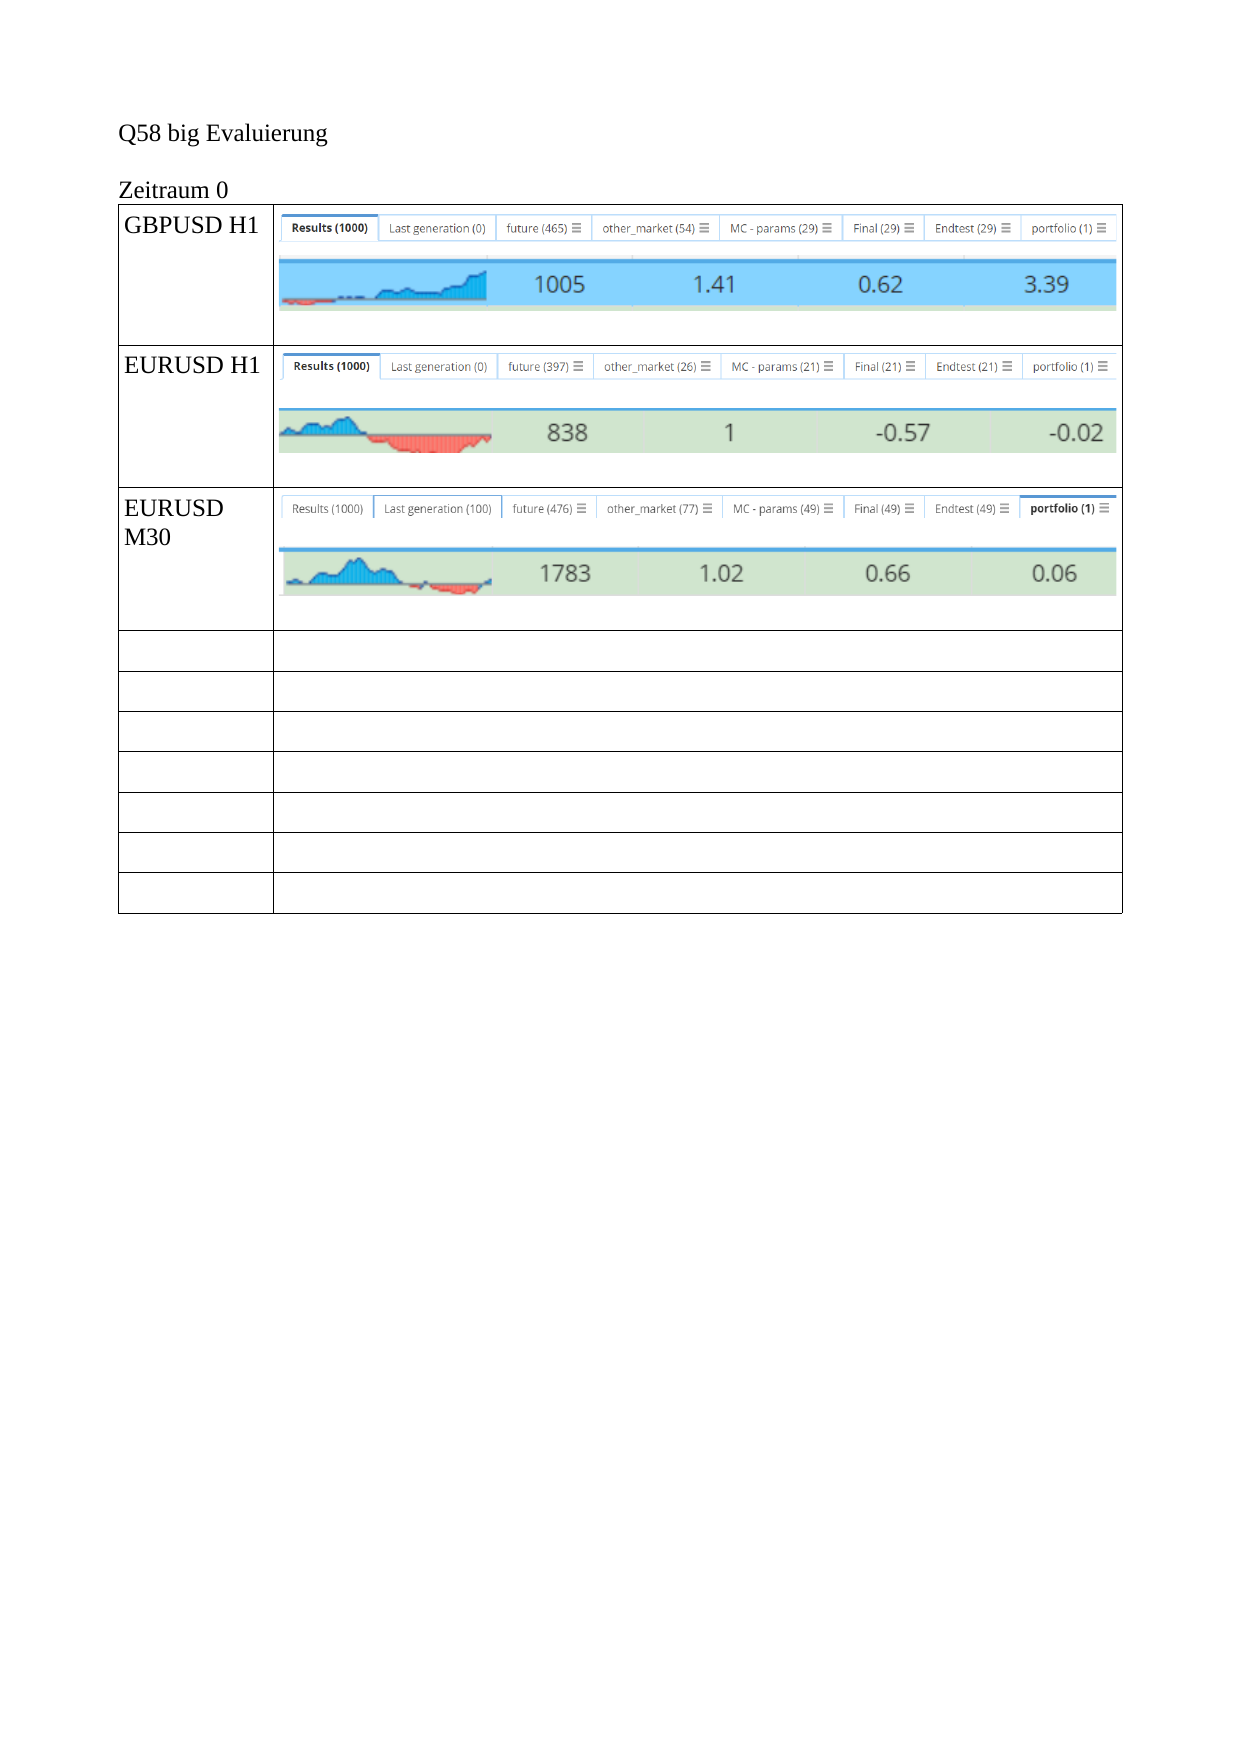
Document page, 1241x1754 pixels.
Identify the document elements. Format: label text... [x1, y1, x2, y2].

picture [278, 255, 1117, 311]
table_cell [274, 712, 1122, 751]
table_cell [119, 873, 273, 913]
picture [278, 408, 1117, 453]
table_cell [274, 488, 1122, 630]
picture [278, 493, 1117, 518]
table_cell EURUSD M30 [119, 488, 273, 630]
table_cell [119, 712, 273, 751]
table_cell [274, 793, 1122, 832]
table_cell [119, 631, 273, 671]
table_cell [274, 631, 1122, 671]
table_cell [274, 346, 1122, 487]
table_cell [119, 752, 273, 792]
table_cell [119, 833, 273, 872]
picture [278, 210, 1117, 243]
picture [278, 350, 1117, 380]
table_cell [274, 672, 1122, 711]
text Q58 big Evaluierung [118, 118, 1122, 147]
table_cell [119, 793, 273, 832]
table_cell [274, 752, 1122, 792]
table_cell [119, 672, 273, 711]
table_cell [274, 873, 1122, 913]
table_cell EURUSD H1 [119, 346, 273, 487]
table_header [274, 205, 1122, 345]
picture [278, 546, 1117, 596]
table_header GBPUSD H1 [119, 205, 273, 345]
table_cell [274, 833, 1122, 872]
text Zeitraum 0 [118, 176, 1122, 204]
